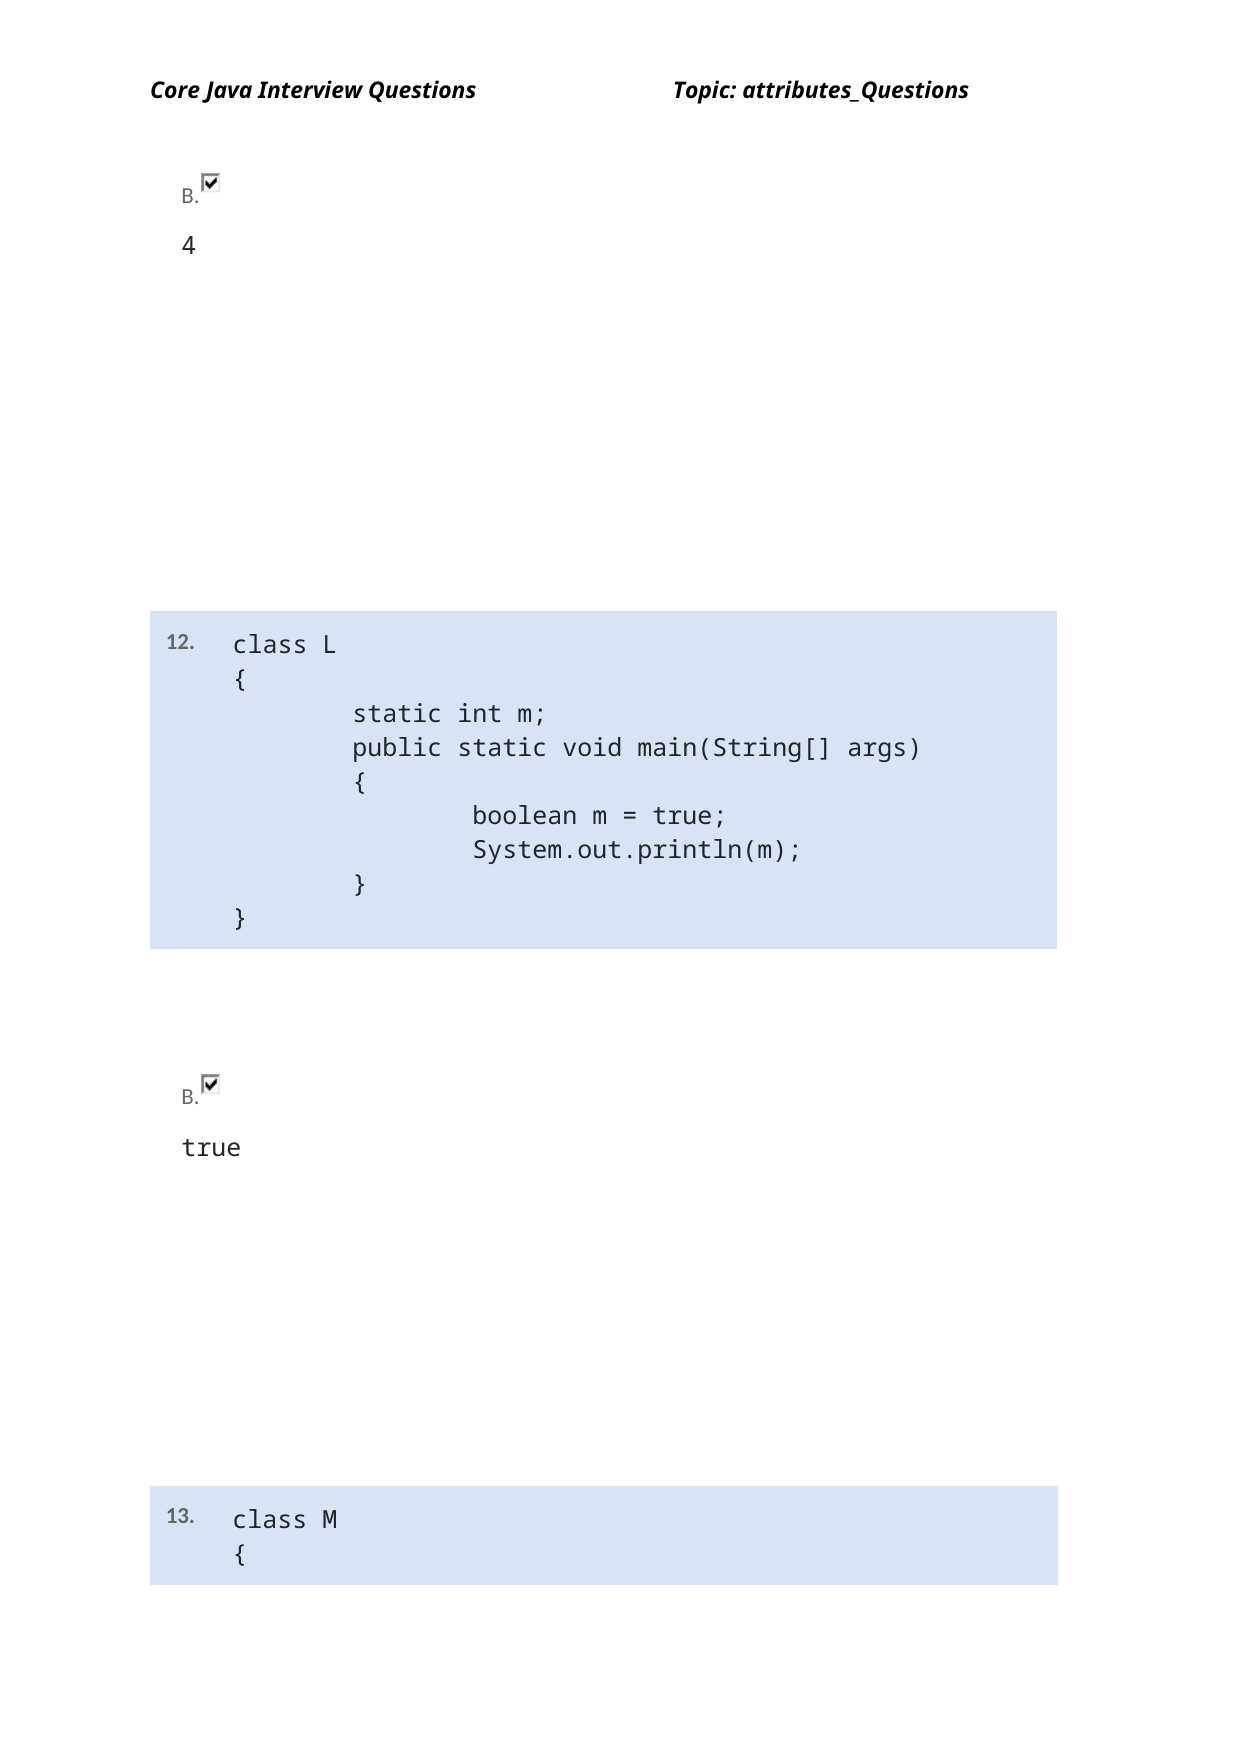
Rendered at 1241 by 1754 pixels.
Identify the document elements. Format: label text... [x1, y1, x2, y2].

table_header [181, 1368, 250, 1470]
table_header [1058, 1486, 1090, 1585]
table_header [181, 965, 242, 1067]
table_cell class L { static int m; public static void main(String[] args) { boolean m = true; System.out.println(m); } } [217, 611, 1057, 949]
table_header [181, 1266, 442, 1368]
table_cell [150, 949, 1090, 1486]
table_header B. true [181, 1067, 250, 1266]
table_header class M { [216, 1486, 1058, 1585]
table_header B. 4 [181, 166, 242, 364]
table_cell [1058, 611, 1090, 949]
table_header 13. [150, 1486, 216, 1585]
table_cell [150, 150, 1090, 611]
table_header [181, 466, 250, 500]
table_cell 12. [150, 611, 217, 949]
table_header [181, 364, 442, 466]
